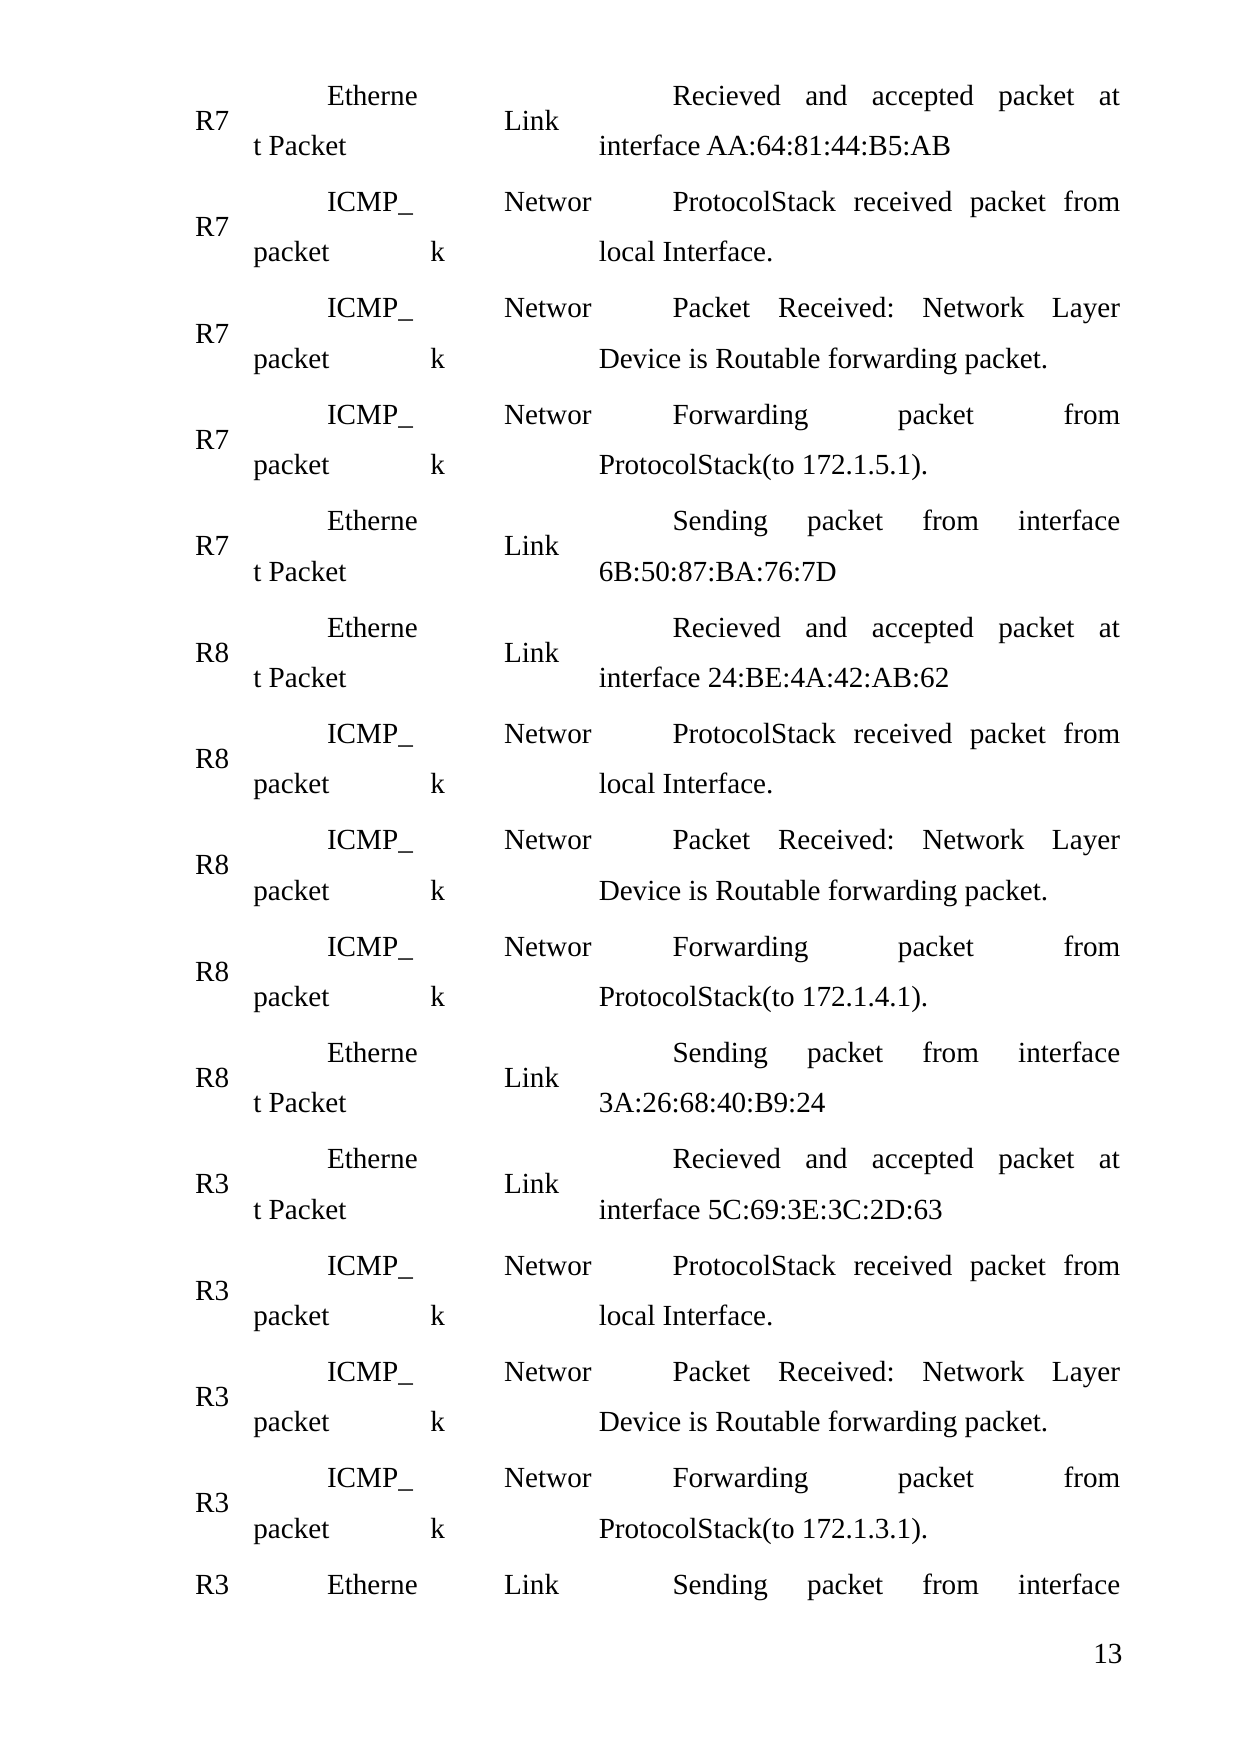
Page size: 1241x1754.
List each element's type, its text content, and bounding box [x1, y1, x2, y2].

table_cell R3 [118, 1351, 250, 1458]
table_cell Recieved and accepted packet at interface 24:BE:4A:42:AB:62 [596, 607, 1123, 713]
table_cell R7 [118, 75, 250, 181]
table_cell ICMP_packet [250, 288, 427, 394]
table_cell ICMP_packet [250, 1458, 427, 1564]
table_cell Network [427, 1351, 596, 1458]
table_cell Forwarding packet from ProtocolStack(to 172.1.3.1). [596, 1458, 1123, 1564]
table_cell Link [427, 1564, 596, 1620]
table_cell Network [427, 394, 596, 500]
table_cell R8 [118, 713, 250, 819]
table_cell ProtocolStack received packet from local Interface. [596, 1245, 1123, 1351]
table_cell Ethernet Packet [250, 607, 427, 713]
table_cell Ethernet Packet [250, 1139, 427, 1245]
table_cell Network [427, 713, 596, 819]
table_cell R3 [118, 1564, 250, 1620]
table_cell Ethernet Packet [250, 1032, 427, 1138]
table_cell ICMP_packet [250, 820, 427, 926]
table_cell R8 [118, 926, 250, 1032]
table_cell R3 [118, 1139, 250, 1245]
table_cell Network [427, 181, 596, 288]
table_cell Sending packet from interface [596, 1564, 1123, 1620]
table_cell ICMP_packet [250, 1245, 427, 1351]
table_cell Forwarding packet from ProtocolStack(to 172.1.5.1). [596, 394, 1123, 500]
table_cell R7 [118, 288, 250, 394]
table_cell Link [427, 75, 596, 181]
table_cell Etherne [250, 1564, 427, 1620]
table_cell R7 [118, 181, 250, 288]
table_cell ICMP_packet [250, 713, 427, 819]
table_cell Link [427, 500, 596, 607]
table_cell Recieved and accepted packet at interface 5C:69:3E:3C:2D:63 [596, 1139, 1123, 1245]
table_cell Network [427, 1245, 596, 1351]
table_cell R8 [118, 1032, 250, 1138]
table_cell Ethernet Packet [250, 75, 427, 181]
table_cell Packet Received: Network Layer Device is Routable forwarding packet. [596, 288, 1123, 394]
table_cell ICMP_packet [250, 1351, 427, 1458]
table_cell Ethernet Packet [250, 500, 427, 607]
table_cell Sending packet from interface 6B:50:87:BA:76:7D [596, 500, 1123, 607]
table_cell ICMP_packet [250, 181, 427, 288]
table_cell Forwarding packet from ProtocolStack(to 172.1.4.1). [596, 926, 1123, 1032]
table_cell ProtocolStack received packet from local Interface. [596, 713, 1123, 819]
table_cell Packet Received: Network Layer Device is Routable forwarding packet. [596, 1351, 1123, 1458]
table_cell R8 [118, 820, 250, 926]
table_cell R7 [118, 394, 250, 500]
table_cell ICMP_packet [250, 394, 427, 500]
table_cell Link [427, 1032, 596, 1138]
table_cell R7 [118, 500, 250, 607]
table_cell Network [427, 1458, 596, 1564]
table_cell Sending packet from interface 3A:26:68:40:B9:24 [596, 1032, 1123, 1138]
table_cell R8 [118, 607, 250, 713]
table_cell Network [427, 926, 596, 1032]
table_cell R3 [118, 1245, 250, 1351]
table_cell Link [427, 1139, 596, 1245]
table_cell Packet Received: Network Layer Device is Routable forwarding packet. [596, 820, 1123, 926]
table_cell ICMP_packet [250, 926, 427, 1032]
table_cell Network [427, 288, 596, 394]
table_cell R3 [118, 1458, 250, 1564]
table_cell ProtocolStack received packet from local Interface. [596, 181, 1123, 288]
table_cell Recieved and accepted packet at interface AA:64:81:44:B5:AB [596, 75, 1123, 181]
table_cell Network [427, 820, 596, 926]
table_cell Link [427, 607, 596, 713]
